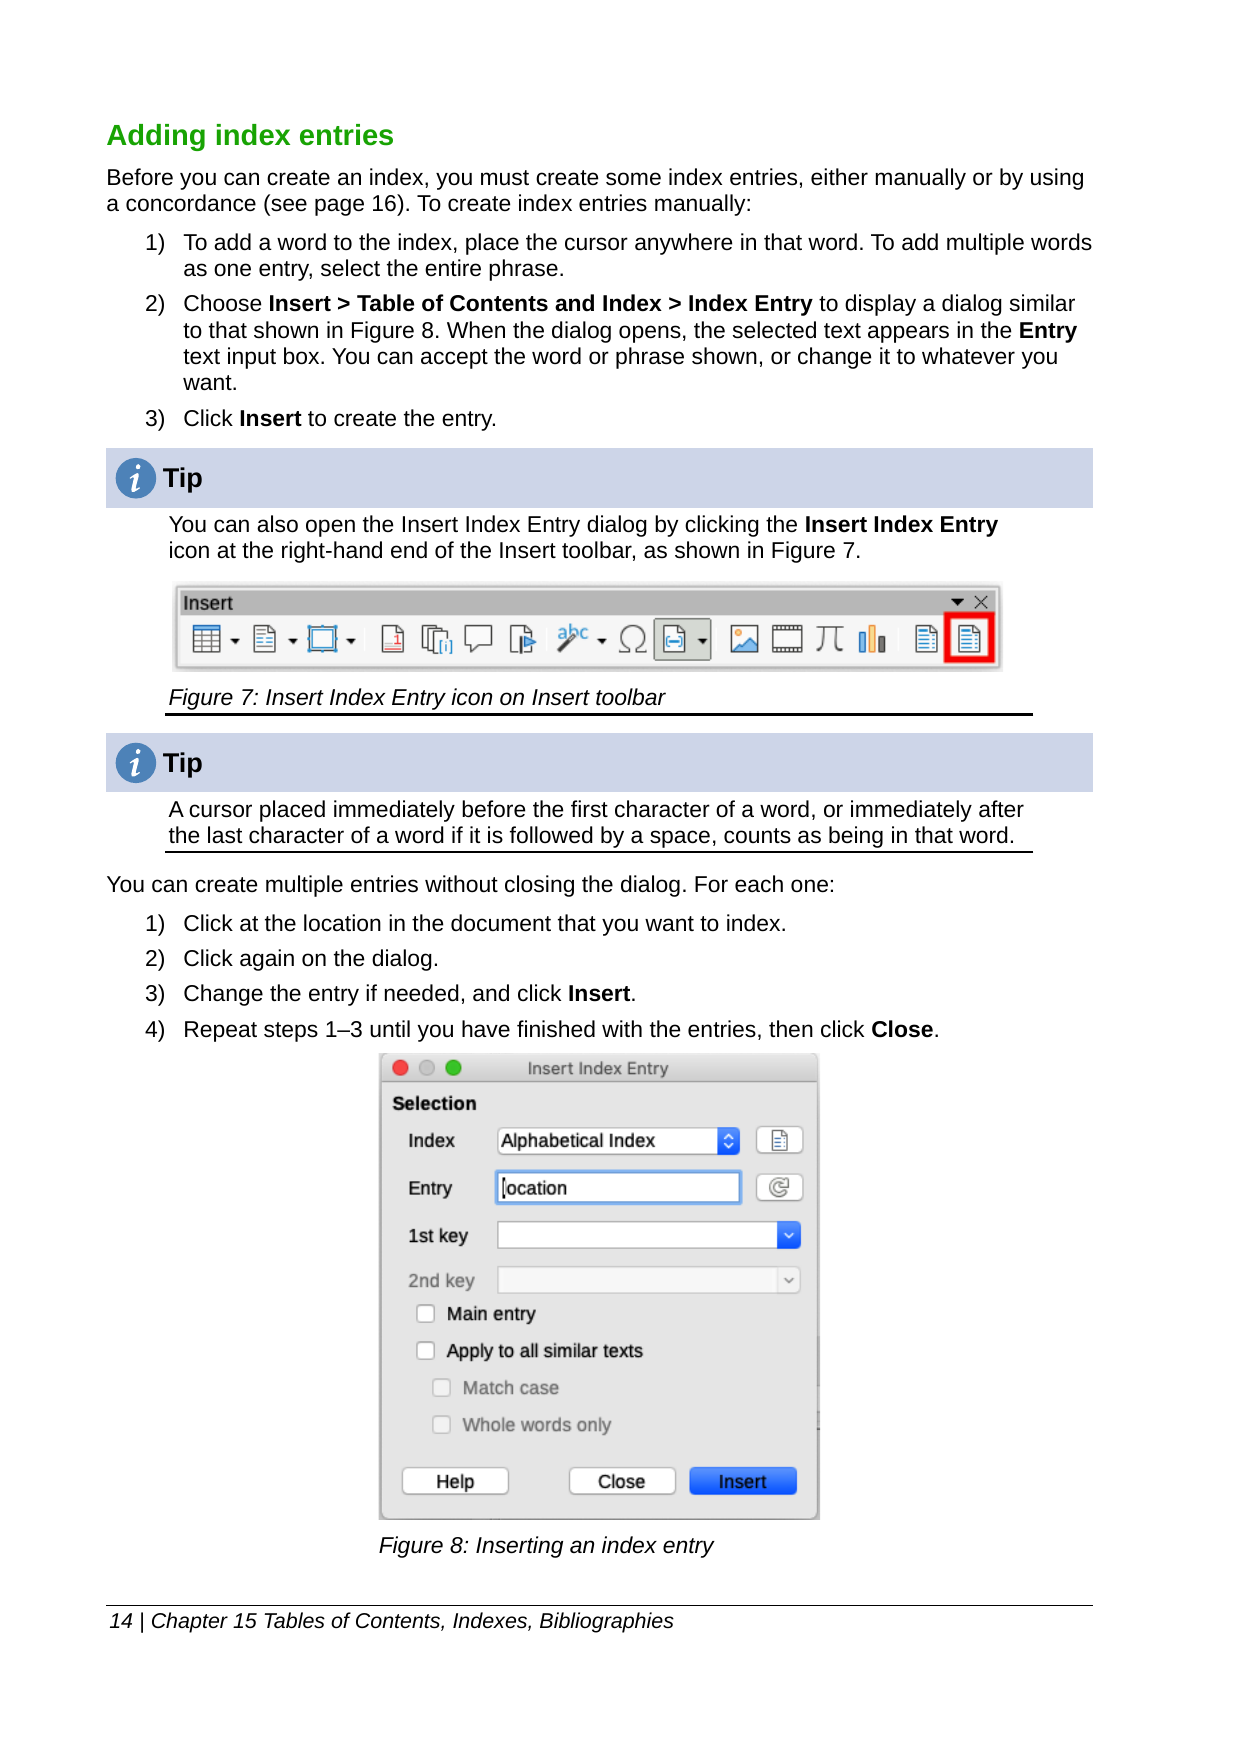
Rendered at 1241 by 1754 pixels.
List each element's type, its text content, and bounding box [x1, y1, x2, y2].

list Before you can create an index, you must create some index entries, either manually or by using a concordance (see page 16). To create index entries manually: [106, 163, 1093, 216]
text Figure 7: Insert Index Entry icon on Insert toolbar [168, 684, 1007, 710]
subtitle Tip [106, 448, 1093, 508]
subtitle Adding index entries [106, 118, 1093, 152]
text A cursor placed immediately before the first character of a word, or immediately after the last character of a word if it is followed by a space, counts as being in that word. [165, 792, 1033, 851]
subtitle Tip [106, 733, 1093, 792]
list Repeat steps 1–3 until you have finished with the entries, then click Close. [165, 1016, 1093, 1042]
list To add a word to the index, place the cursor anywhere in that word. To add multiple words as one entry, select the entire phrase. [165, 229, 1093, 281]
list Click again on the dialog. [165, 945, 1093, 971]
text You can also open the Insert Index Entry dialog by clicking the Insert Index Entry icon at the right-hand end of the Insert toolbar, as shown in Figure 7. [165, 508, 1033, 563]
list Change the entry if needed, and click Insert. [165, 980, 1093, 1007]
picture [172, 581, 1004, 672]
list Click at the location in the document that you want to index. [165, 910, 1093, 936]
picture [378, 1053, 821, 1520]
list Click Insert to create the entry. [165, 404, 1093, 431]
list Choose Insert > Table of Contents and Index > Index Entry to display a dialog similar to that shown in Figure 8. When the dialog opens, the selected text appears in the Entry text input box. You can accept the word or phrase shown, or change it to whatever you want. [165, 290, 1093, 396]
list You can create multiple entries without closing the dialog. For each one: [106, 871, 1093, 897]
text Figure 8: Inserting an index entry [378, 1532, 820, 1558]
